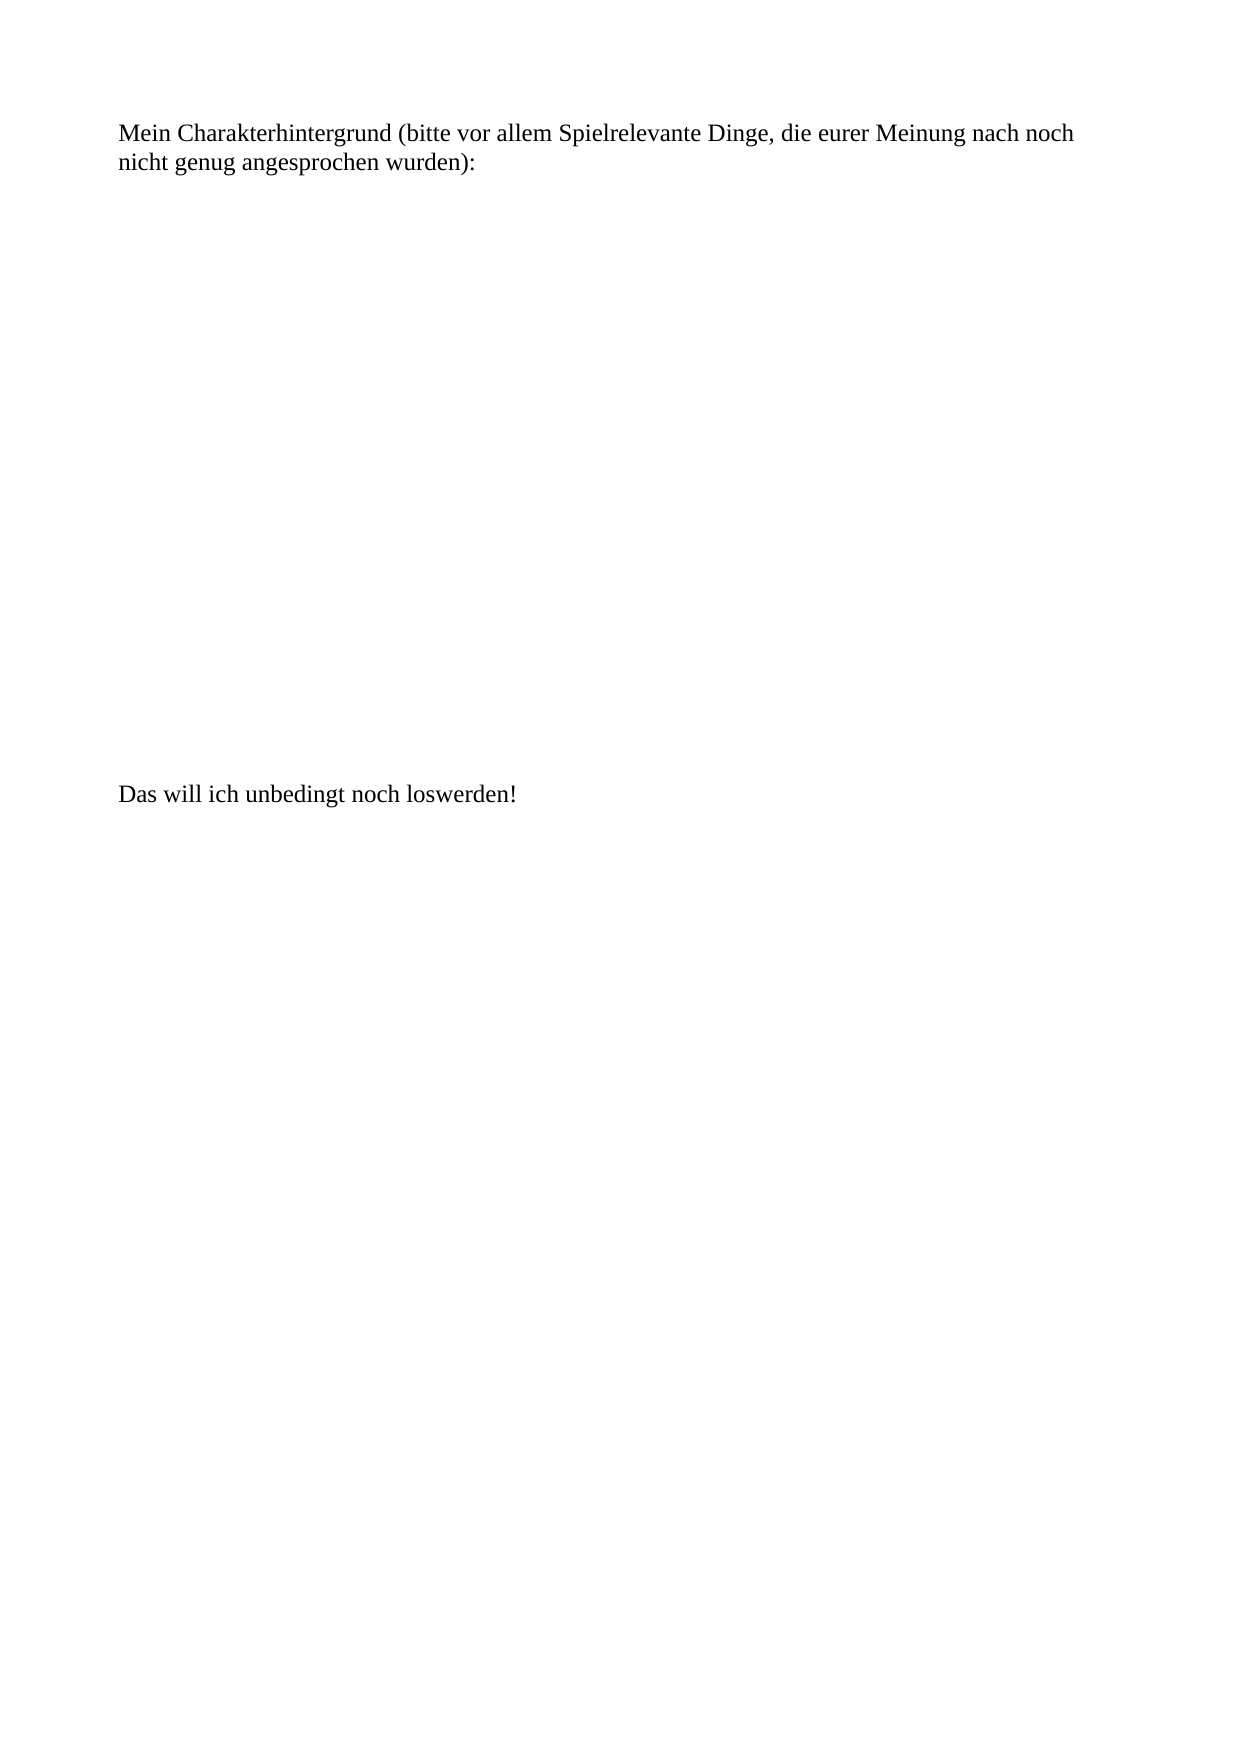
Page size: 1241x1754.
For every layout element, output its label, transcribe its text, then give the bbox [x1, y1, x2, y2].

text Mein Charakterhintergrund (bitte vor allem Spielrelevante Dinge, die eurer Meinung nach noch nicht genug angesprochen wurden): [118, 118, 1122, 176]
text Das will ich unbedingt noch loswerden! [118, 779, 1122, 808]
